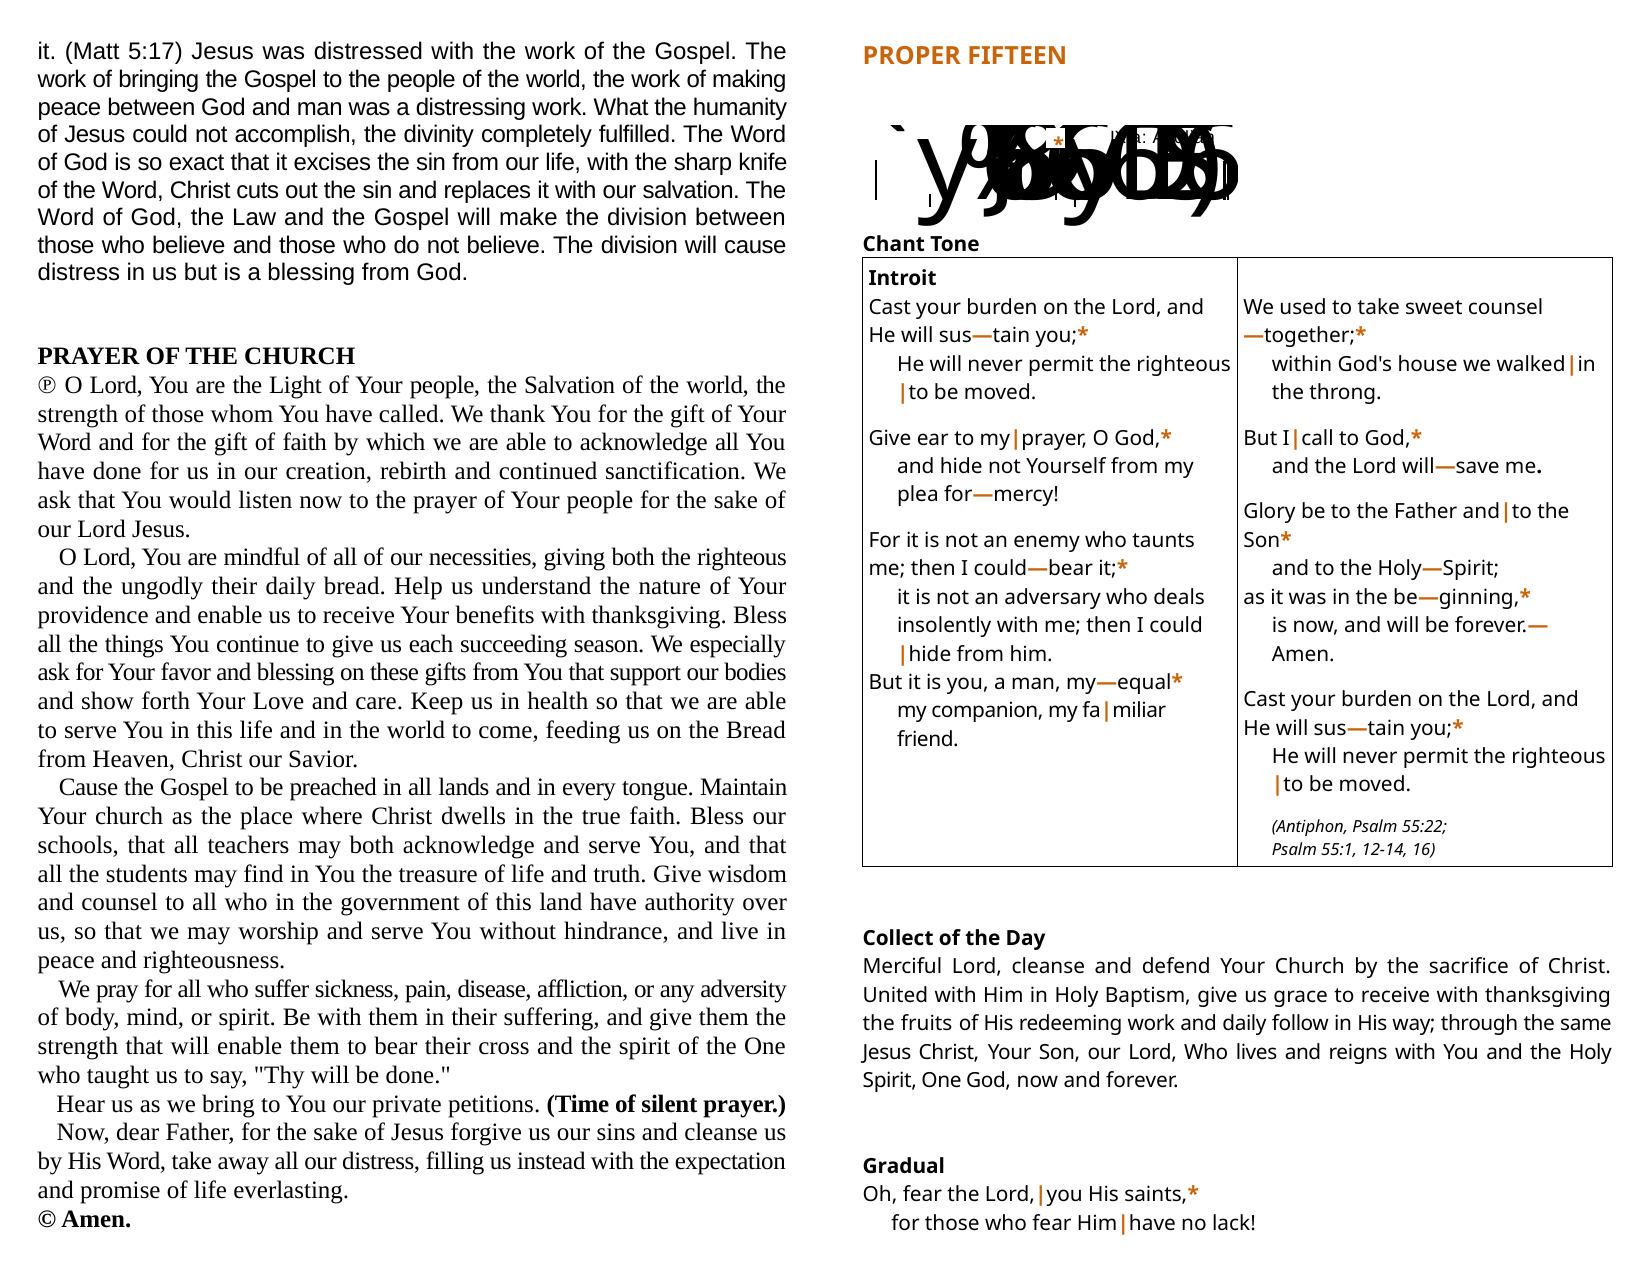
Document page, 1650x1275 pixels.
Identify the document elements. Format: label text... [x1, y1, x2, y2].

text Hear us as we bring to You our private petitions. (Time of silent prayer.) [37, 1089, 787, 1117]
text We pray for all who suffer sickness, pain, disease, affliction, or any adversity of body, mind, or spirit. Be with them in their suffering, and give them the strength that will enable them to bear their cross and the spirit of the One who taught us to say, "Thy will be done." [37, 974, 787, 1089]
text Chant Tone [862, 100, 1612, 257]
table_header We used to take sweet counsel —together;* within God's house we walked|in the throng. But I|call to God,* and the Lord will—save me. Glory be to the Father and|to the Son* and to the Holy—Spirit; as it was in the be—ginning,* is now, and will be forever.—Amen. Cast your burden on the Lord, and He will sus—tain you;* He will never permit the righteous |to be moved. (Antiphon, Psalm 55:22; Psalm 55:1, 12-14, 16) [1238, 258, 1612, 866]
text for those who fear Him|have no lack! [891, 1208, 1612, 1236]
text © Amen. [37, 1204, 787, 1232]
text Merciful Lord, cleanse and defend Your Church by the sacrifice of Christ. United with Him in Holy Baptism, give us grace to receive with thanksgiving the fruits of His redeeming work and daily follow in His way; through the same Jesus Christ, Your Son, our Lord, Who lives and reigns with You and the Holy Spirit, One God, now and forever. [862, 952, 1612, 1094]
text Oh, fear the Lord,|you His saints,* [862, 1179, 1612, 1208]
text PRAYER OF THE CHURCH [37, 341, 787, 370]
text PROPER FIFTEEN [862, 37, 1612, 72]
text Gradual [862, 1151, 1612, 1179]
text ℗ O Lord, You are the Light of Your people, the Salvation of the world, the strength of those whom You have called. We thank You for the gift of Your Word and for the gift of faith by which we are able to acknowledge all You have done for us in our creation, rebirth and continued sanctification. We ask that You would listen now to the prayer of Your people for the sake of our Lord Jesus. [37, 370, 787, 542]
text O Lord, You are mindful of all of our necessities, giving both the righteous and the ungodly their daily bread. Help us understand the nature of Your providence and enable us to receive Your benefits with thanksgiving. Bless all the things You continue to give us each succeeding season. We especially ask for Your favor and blessing on these gifts from You that support our bodies and show forth Your Love and care. Keep us in health so that we are able to serve You in this life and in the world to come, feeding us on the Bread from Heaven, Christ our Savior. [37, 542, 787, 772]
table_header Introit Cast your burden on the Lord, and He will sus—tain you;* He will never permit the righteous |to be moved. Give ear to my|prayer, O God,* and hide not Yourself from my plea for—mercy! For it is not an enemy who taunts me; then I could—bear it;* it is not an adversary who deals insolently with me; then I could |hide from him. But it is you, a man, my—equal* my companion, my fa|miliar friend. [863, 258, 1237, 866]
text Now, dear Father, for the sake of Jesus forgive us our sins and cleanse us by His Word, take away all our distress, filling us instead with the expectation and promise of life everlasting. [37, 1117, 787, 1204]
text Cause the Gospel to be preached in all lands and in every tongue. Maintain Your church as the place where Christ dwells in the true faith. Bless our schools, that all teachers may both acknowledge and serve You, and that all the students may find in You the treasure of life and truth. Give wisdom and counsel to all who in the government of this land have authority over us, so that we may worship and serve You without hindrance, and live in peace and righteousness. [37, 772, 787, 974]
text Collect of the Day [862, 923, 1612, 952]
text it. (Matt 5:17) Jesus was distressed with the work of the Gospel. The work of bringing the Gospel to the people of the world, the work of making peace between God and man was a distressing work. What the humanity of Jesus could not accomplish, the divinity completely fulfilled. The Word of God is so exact that it excises the sin from our life, with the sharp knife of the Word, Christ cuts out the sin and replaces it with our salvation. The Word of God, the Law and the Gospel will make the division between those who believe and those who do not believe. The division will cause distress in us but is a blessing from God. [37, 37, 787, 286]
